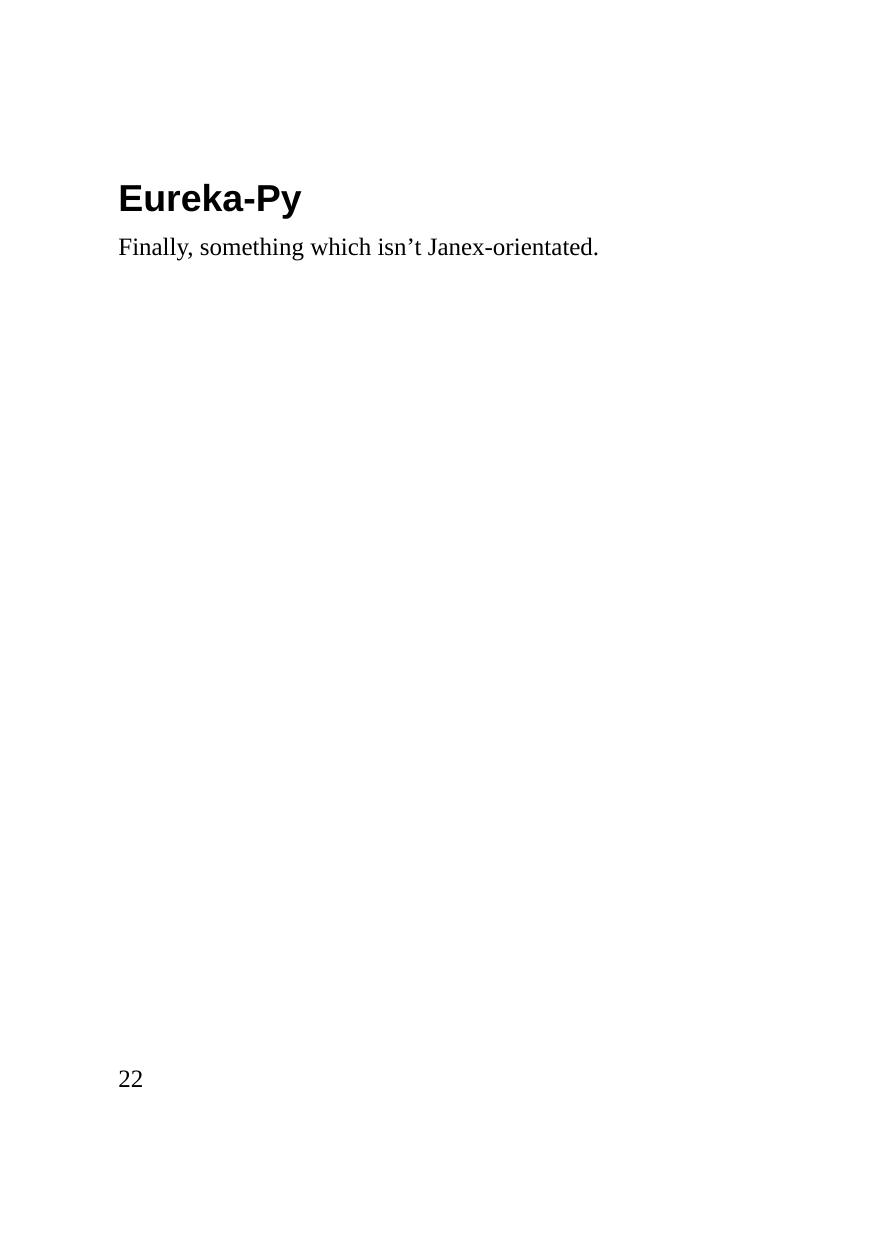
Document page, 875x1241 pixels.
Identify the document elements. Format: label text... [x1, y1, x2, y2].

text Finally, something which isn’t Janex-orientated. [118, 232, 756, 261]
subtitle Eureka-Py [118, 176, 756, 219]
